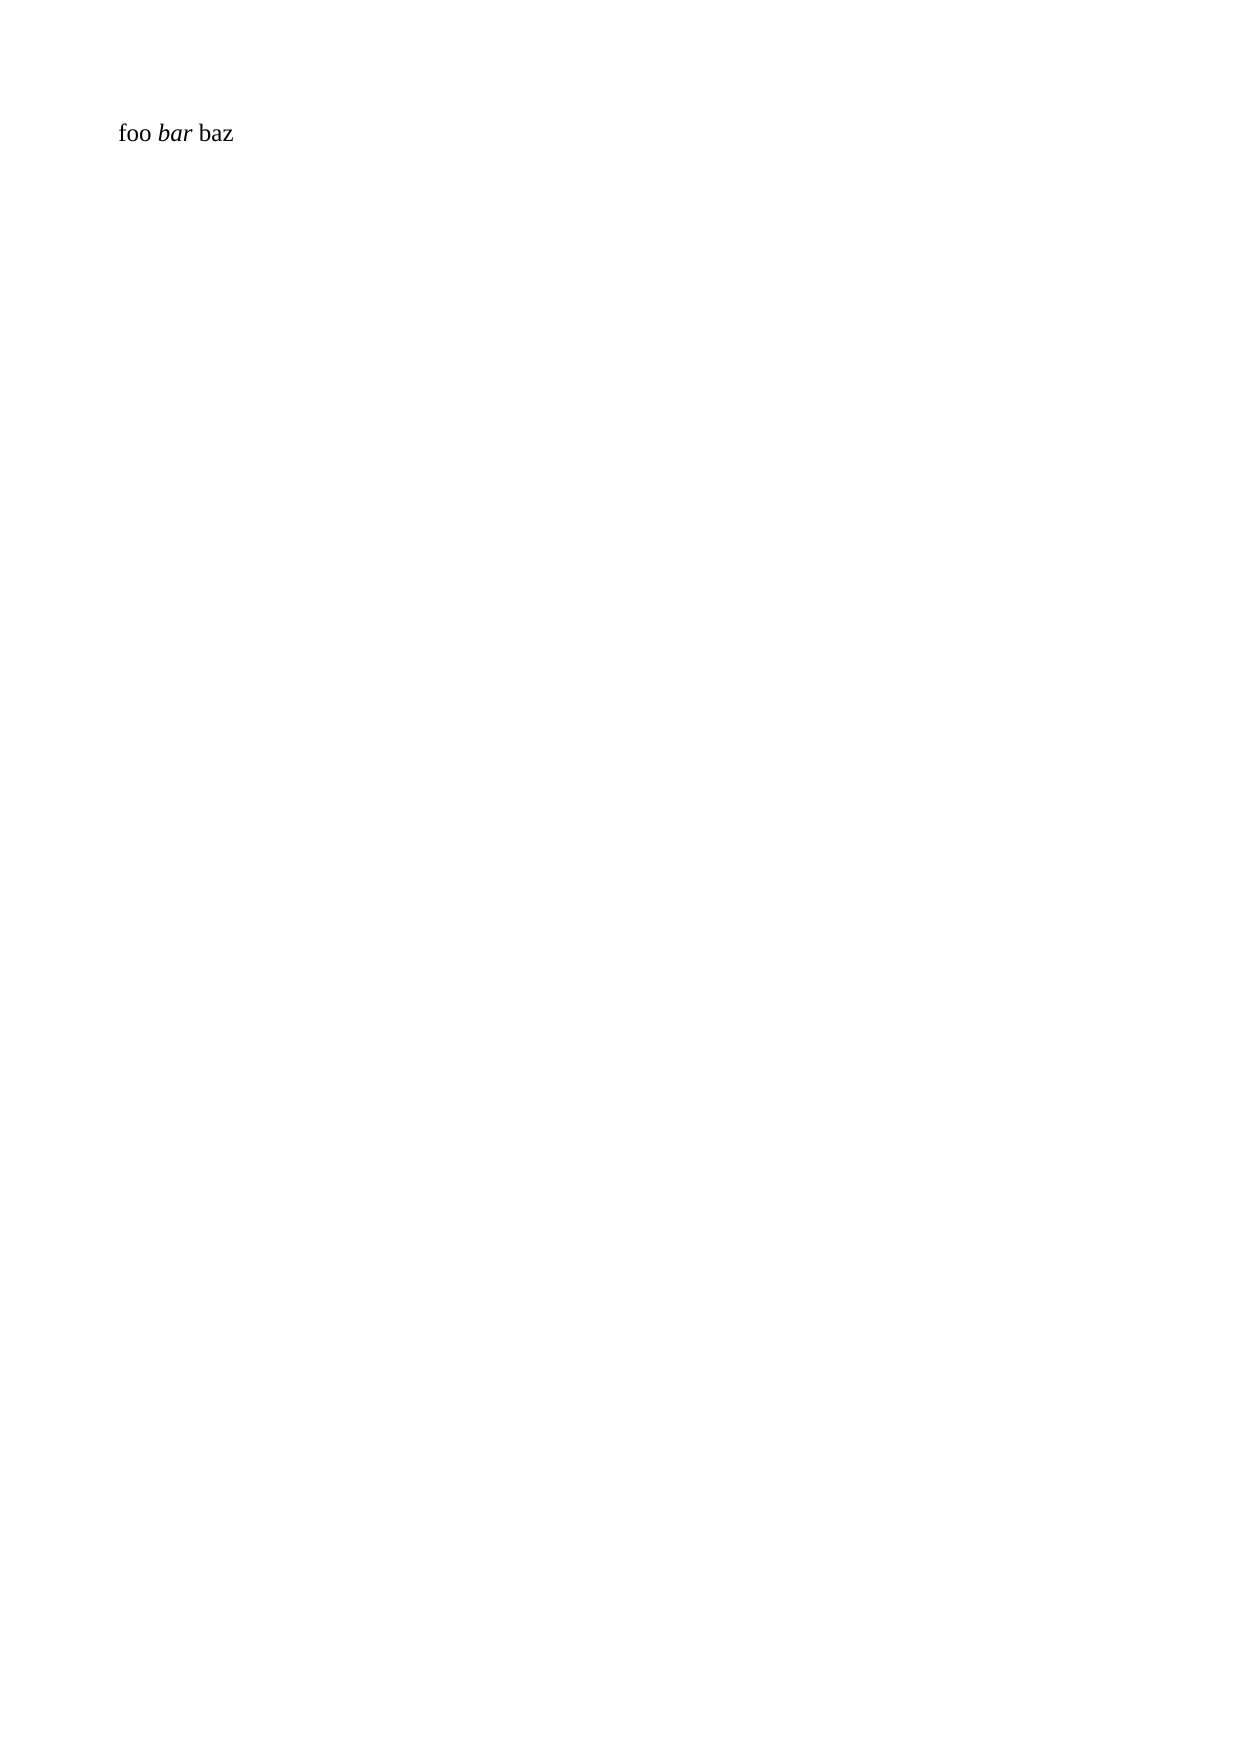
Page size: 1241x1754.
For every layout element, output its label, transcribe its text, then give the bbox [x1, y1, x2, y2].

text foo bar baz [118, 118, 1122, 147]
